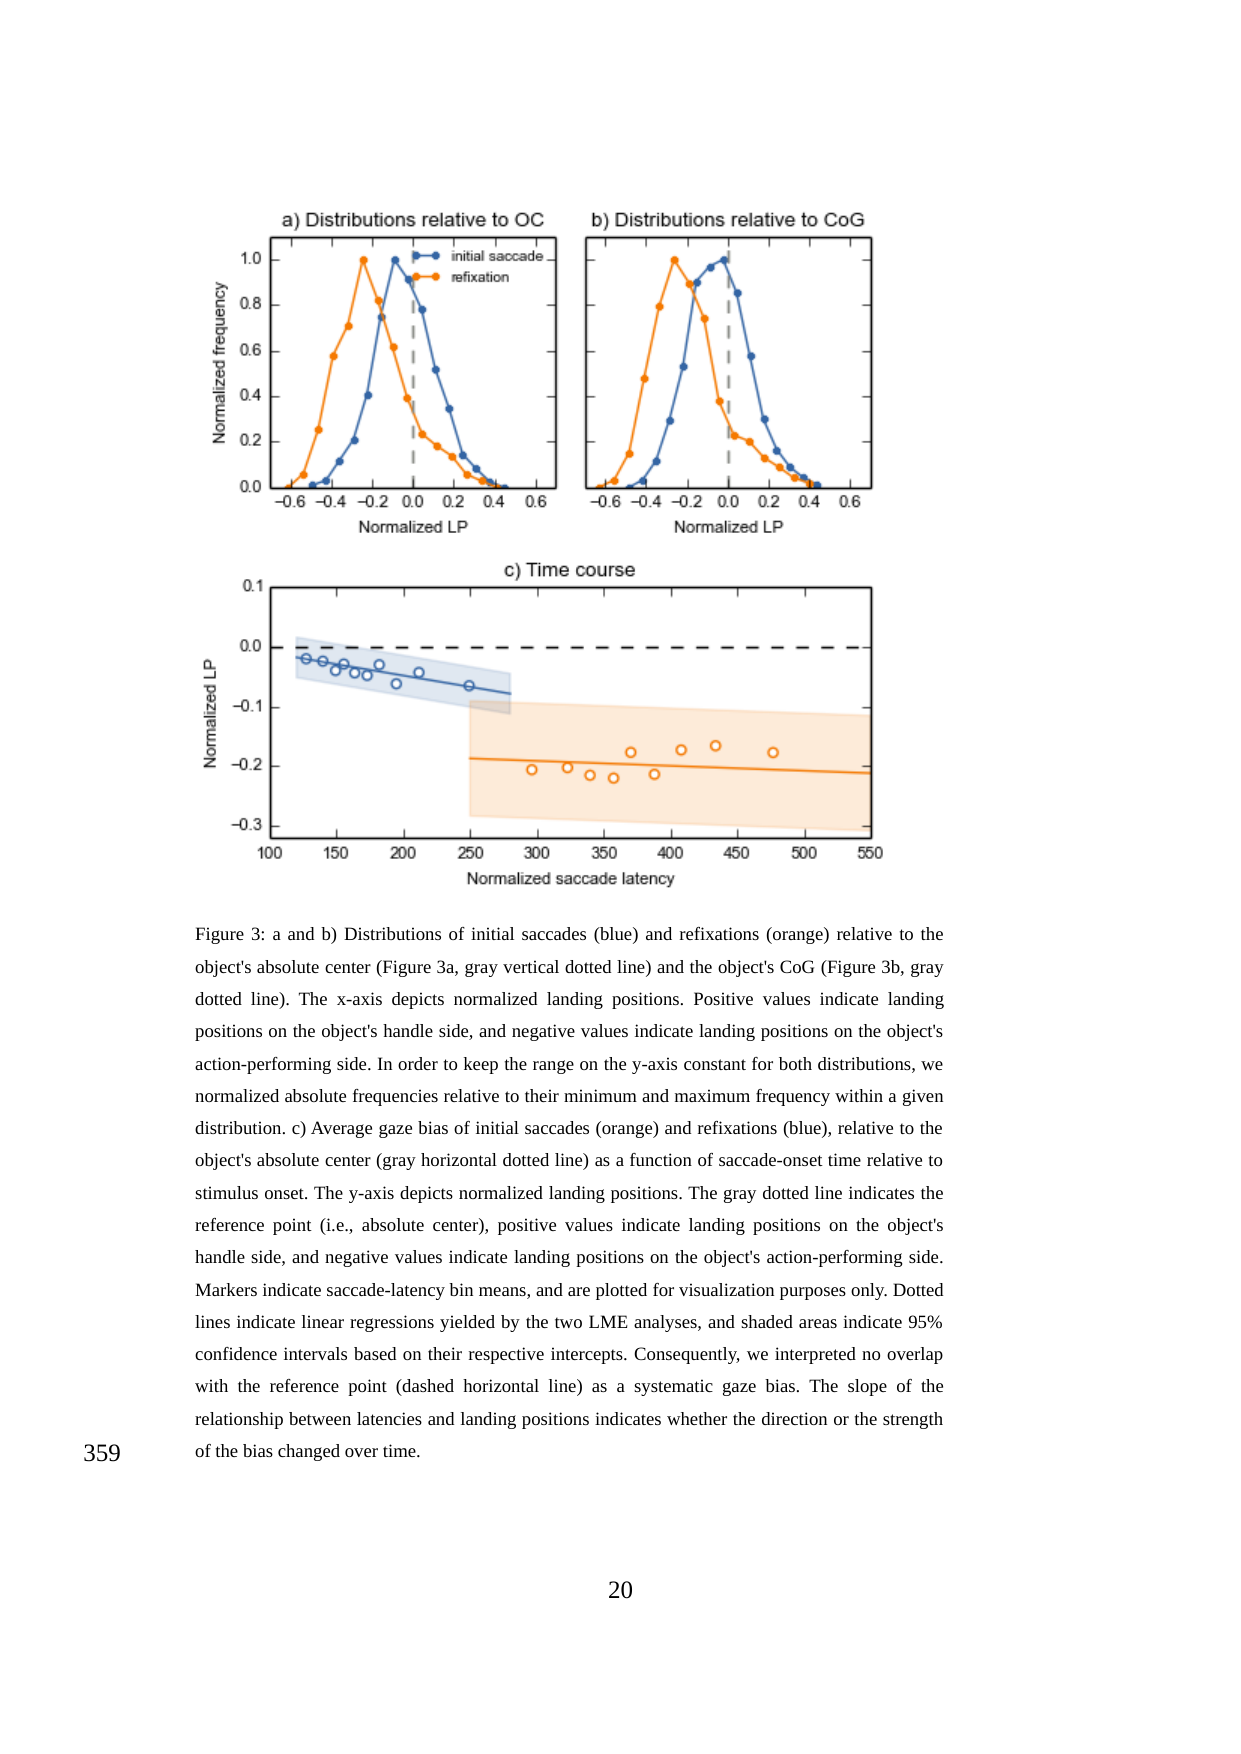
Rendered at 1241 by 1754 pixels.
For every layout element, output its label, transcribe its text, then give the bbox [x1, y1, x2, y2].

picture [195, 162, 945, 913]
text Figure 3: a and b) Distributions of initial saccades (blue) and refixations (orange) relative to the object's absolute center (Figure 3a, gray vertical dotted line) and the object's CoG (Figure 3b, gray dotted line). The x-axis depicts normalized landing positions. Positive values indicate landing positions on the object's handle side, and negative values indicate landing positions on the object's action-performing side. In order to keep the range on the y-axis constant for both distributions, we normalized absolute frequencies relative to their minimum and maximum frequency within a given distribution. c) Average gaze bias of initial saccades (orange) and refixations (blue), relative to the object's absolute center (gray horizontal dotted line) as a function of saccade-onset time relative to stimulus onset. The y-axis depicts normalized landing positions. The gray dotted line indicates the reference point (i.e., absolute center), positive values indicate landing positions on the object's handle side, and negative values indicate landing positions on the object's action-performing side. Markers indicate saccade-latency bin means, and are plotted for visualization purposes only. Dotted lines indicate linear regressions yielded by the two LME analyses, and shaded areas indicate 95% confidence intervals based on their respective intercepts. Consequently, we interpreted no overlap with the reference point (dashed horizontal line) as a systematic gaze bias. The slope of the relationship between latencies and landing positions indicates whether the direction or the strength of the bias changed over time. [195, 913, 945, 1461]
